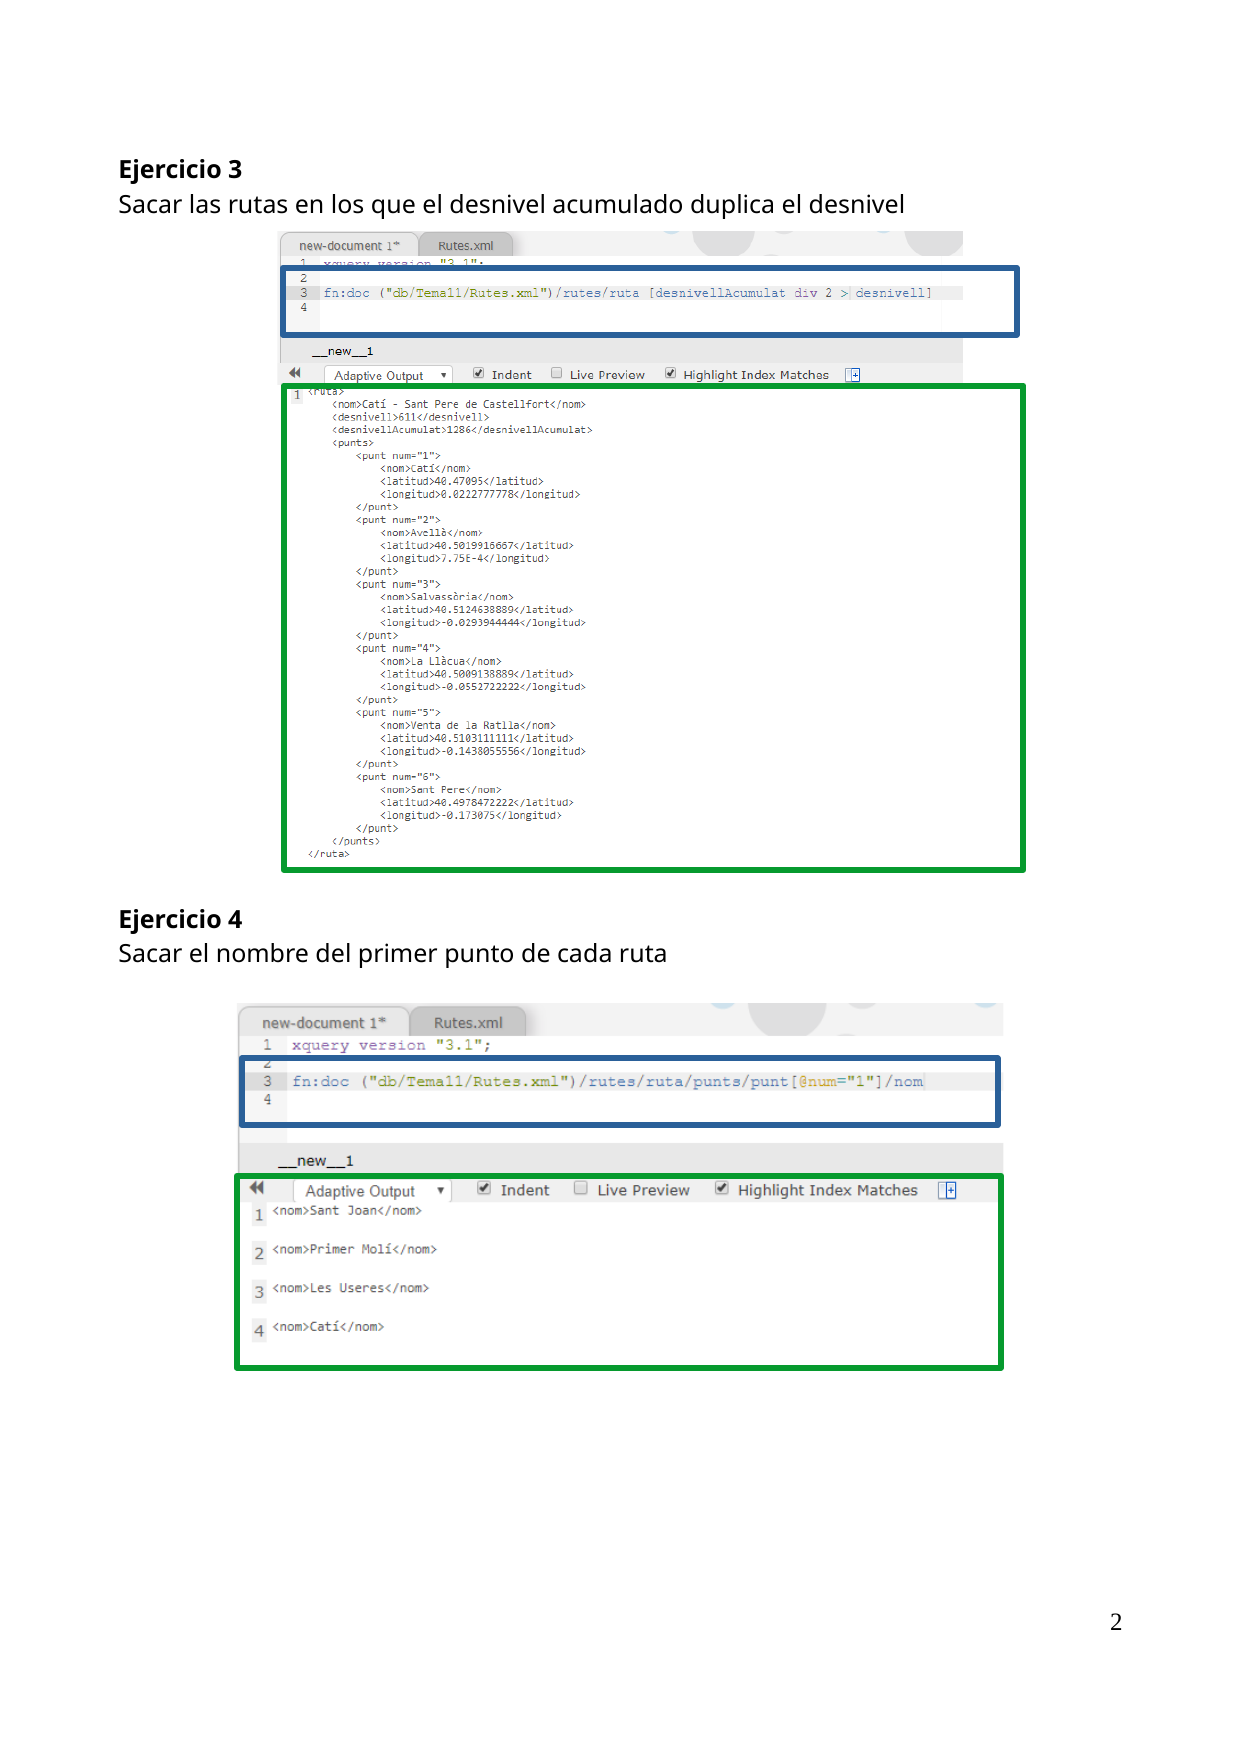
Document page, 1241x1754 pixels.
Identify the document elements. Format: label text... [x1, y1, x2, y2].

picture [287, 389, 963, 867]
picture [277, 231, 963, 867]
picture [240, 1179, 998, 1364]
picture [286, 271, 963, 332]
text Sacar el nombre del primer punto de cada ruta [118, 936, 1122, 970]
text Ejercicio 4 [118, 902, 1122, 936]
text Ejercicio 3 [118, 152, 1122, 186]
text Sacar las rutas en los que el desnivel acumulado duplica el desnivel [118, 186, 1122, 220]
picture [236, 1003, 1004, 1173]
